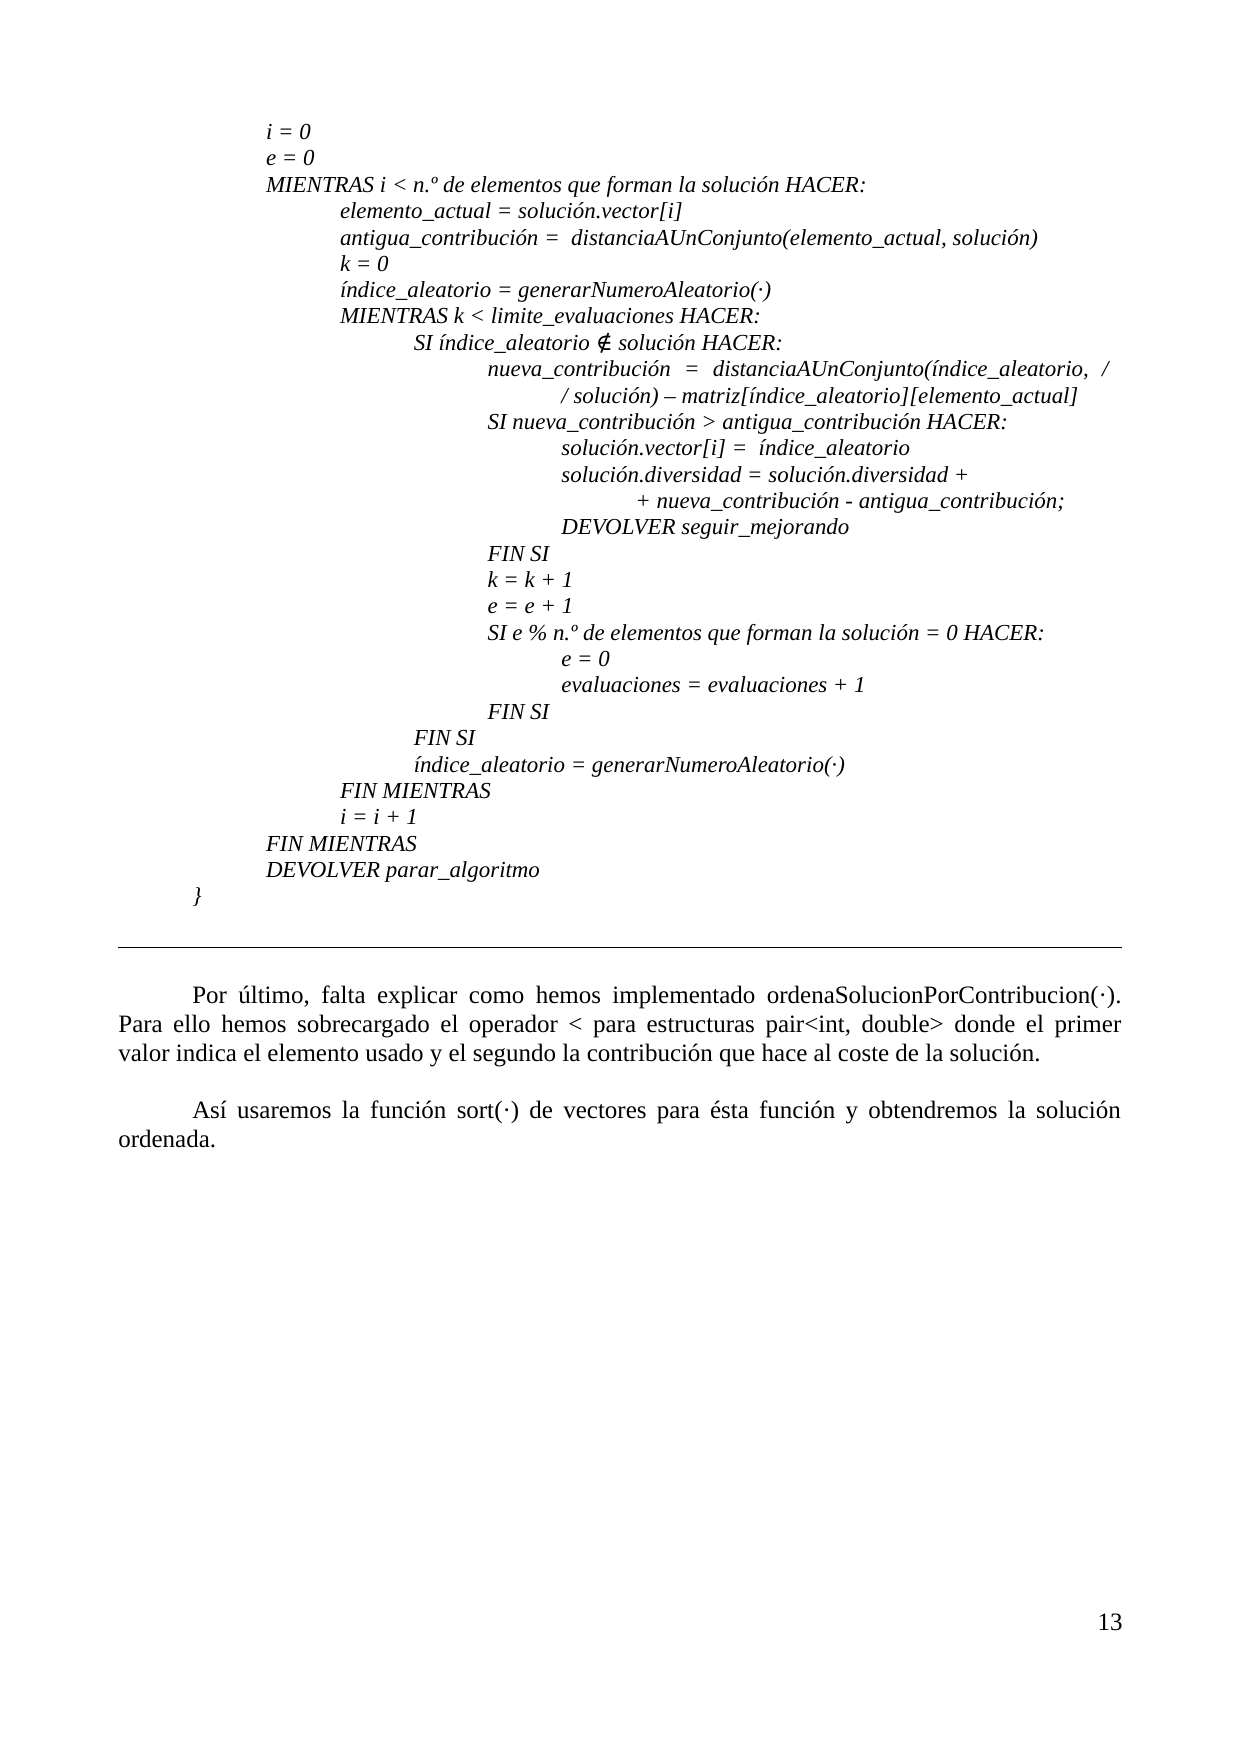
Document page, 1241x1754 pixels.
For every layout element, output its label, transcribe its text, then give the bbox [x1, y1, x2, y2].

text DEVOLVER seguir_mejorando [118, 513, 1122, 540]
text } [118, 882, 1122, 909]
text elemento_actual = solución.vector[i] [118, 197, 1122, 223]
text i = 0 [118, 118, 1122, 144]
text FIN SI [118, 698, 1122, 724]
text e = 0 [118, 645, 1122, 672]
text Por último, falta explicar como hemos implementado ordenaSolucionPorContribucion(·). Para ello hemos sobrecargado el operador < para estructuras pair<int, double> donde el primer valor indica el elemento usado y el segundo la contribución que hace al coste de la solución. [118, 980, 1122, 1067]
text solución.vector[i] = índice_aleatorio [118, 434, 1122, 461]
text índice_aleatorio = generarNumeroAleatorio(·) [118, 276, 1122, 303]
text FIN MIENTRAS [118, 830, 1122, 856]
text FIN MIENTRAS [118, 777, 1122, 803]
text e = 0 [118, 144, 1122, 171]
text FIN SI [118, 724, 1122, 751]
text SI índice_aleatorio ∉ solución HACER: [118, 329, 1122, 355]
text antigua_contribución = distanciaAUnConjunto(elemento_actual, solución) [118, 223, 1122, 250]
text DEVOLVER parar_algoritmo [118, 856, 1122, 882]
text nueva_contribución = distanciaAUnConjunto(índice_aleatorio, / / solución) – matriz[índice_aleatorio][elemento_actual] [118, 355, 1122, 408]
text MIENTRAS k < limite_evaluaciones HACER: [118, 303, 1122, 329]
text k = 0 [118, 250, 1122, 276]
text solución.diversidad = solución.diversidad + + nueva_contribución - antigua_contribución; [118, 461, 1122, 513]
text índice_aleatorio = generarNumeroAleatorio(·) [118, 751, 1122, 777]
text FIN SI [118, 540, 1122, 566]
text e = e + 1 [118, 592, 1122, 619]
text evaluaciones = evaluaciones + 1 [118, 672, 1122, 698]
text k = k + 1 [118, 566, 1122, 592]
text Así usaremos la función sort(·) de vectores para ésta función y obtendremos la solución ordenada. [118, 1095, 1122, 1153]
text SI nueva_contribución > antigua_contribución HACER: [118, 408, 1122, 434]
text SI e % n.º de elementos que forman la solución = 0 HACER: [118, 619, 1122, 645]
text i = i + 1 [118, 803, 1122, 830]
text MIENTRAS i < n.º de elementos que forman la solución HACER: [118, 171, 1122, 197]
